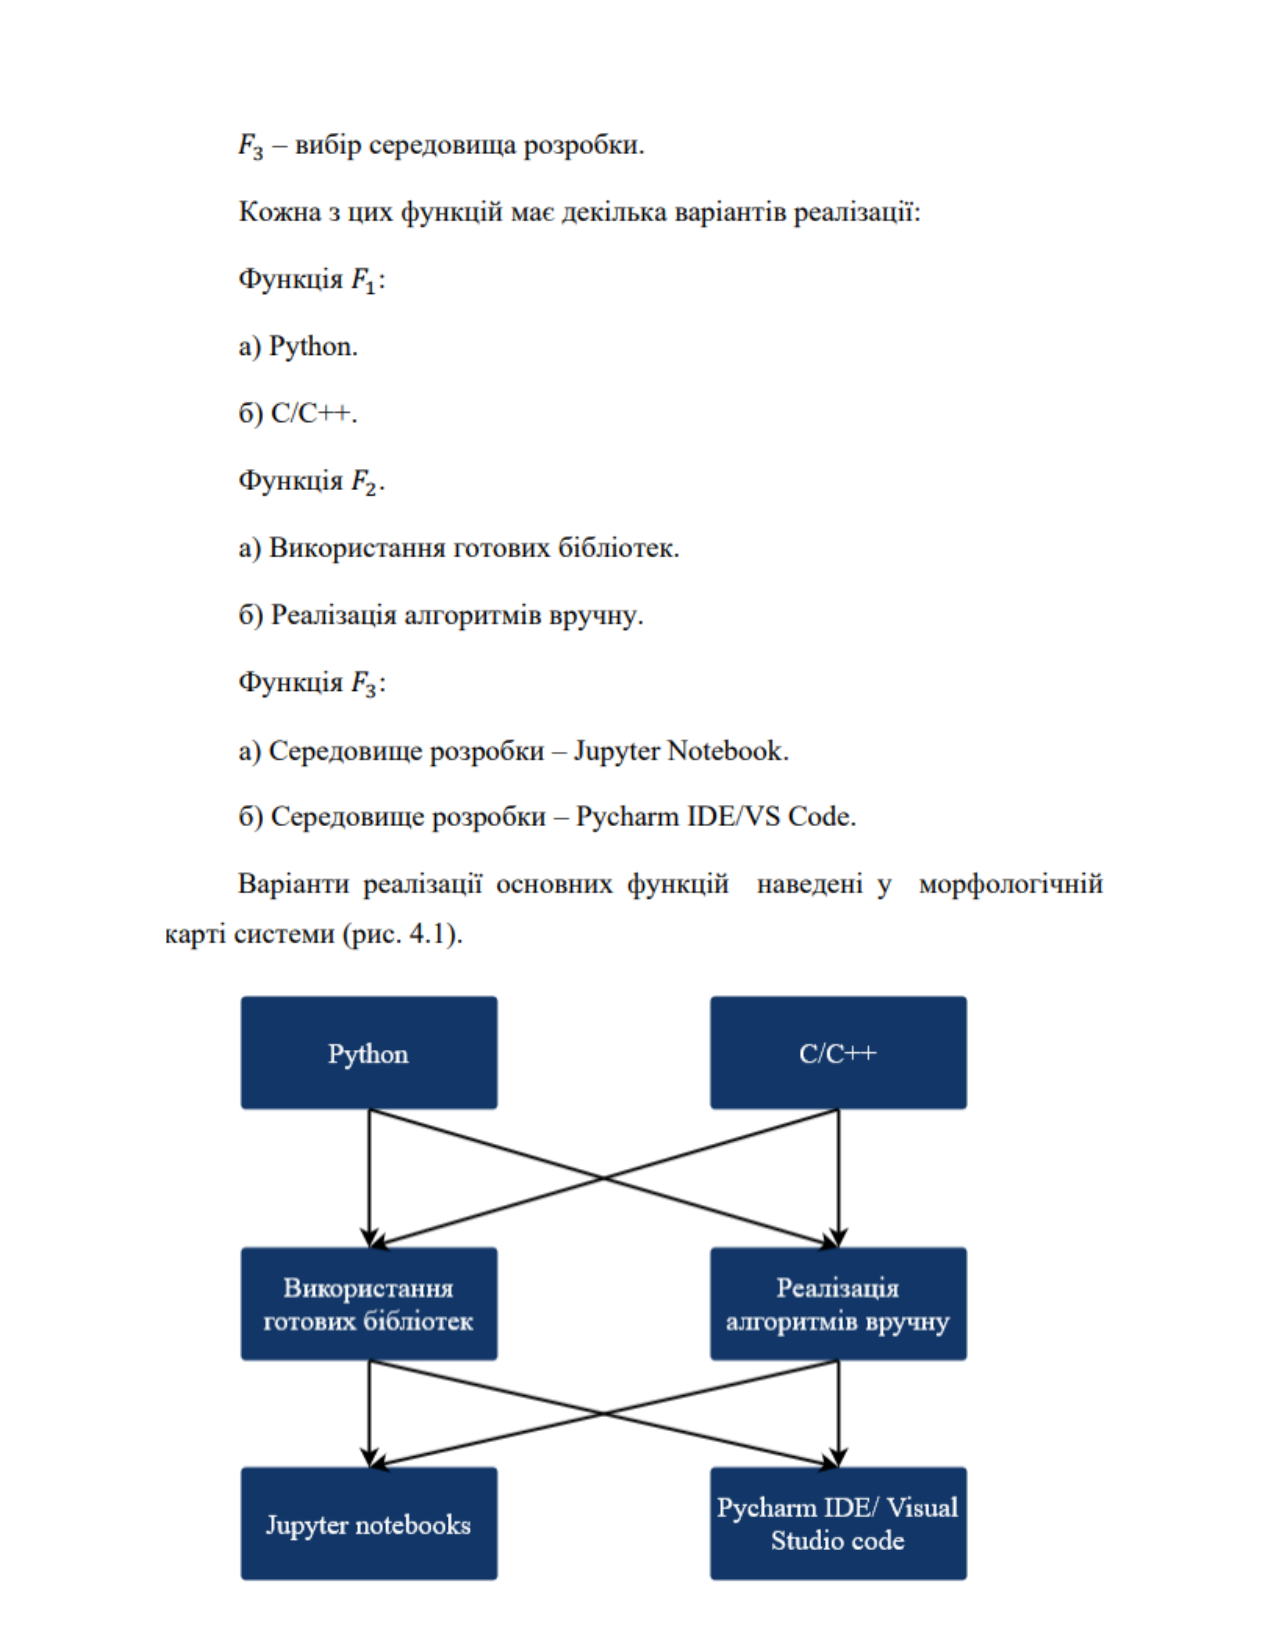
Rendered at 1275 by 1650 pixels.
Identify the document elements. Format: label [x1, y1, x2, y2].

picture [157, 977, 1015, 1622]
picture [166, 118, 1109, 951]
